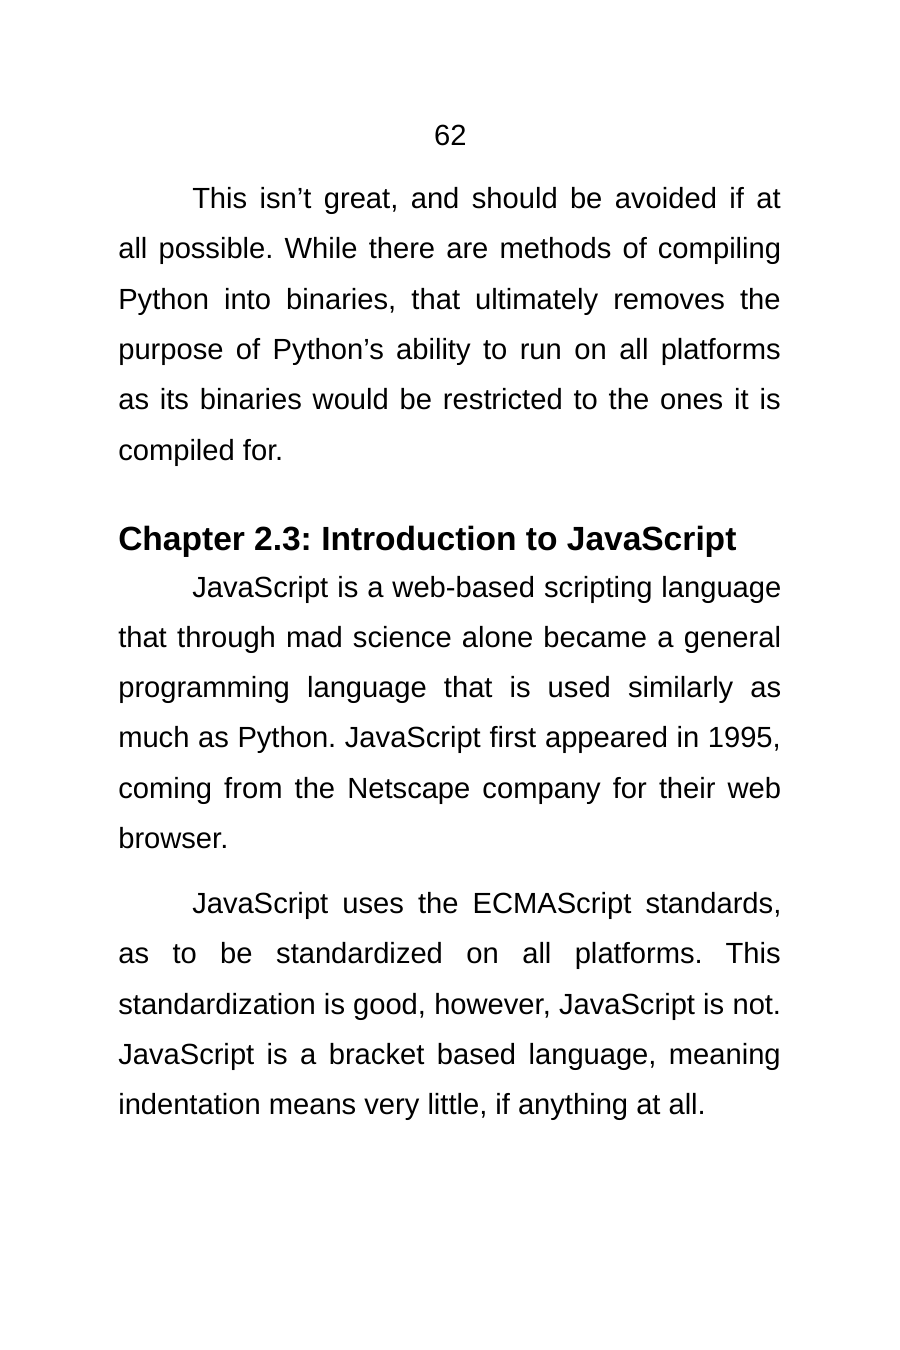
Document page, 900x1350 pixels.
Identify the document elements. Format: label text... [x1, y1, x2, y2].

subtitle Chapter 2.3: Introduction to JavaScript [118, 518, 782, 557]
text This isn’t great, and should be avoided if at all possible. While there are methods of compiling Python into binaries, that ultimately removes the purpose of Python’s ability to run on all platforms as its binaries would be restricted to the ones it is compiled for. [118, 181, 782, 466]
text JavaScript uses the ECMAScript standards, as to be standardized on all platforms. This standardization is good, however, JavaScript is not. JavaScript is a bracket based language, meaning indentation means very little, if anything at all. [118, 886, 782, 1121]
text JavaScript is a web-based scripting language that through mad science alone became a general programming language that is used similarly as much as Python. JavaScript first appeared in 1995, coming from the Netscape company for their web browser. [118, 569, 782, 855]
